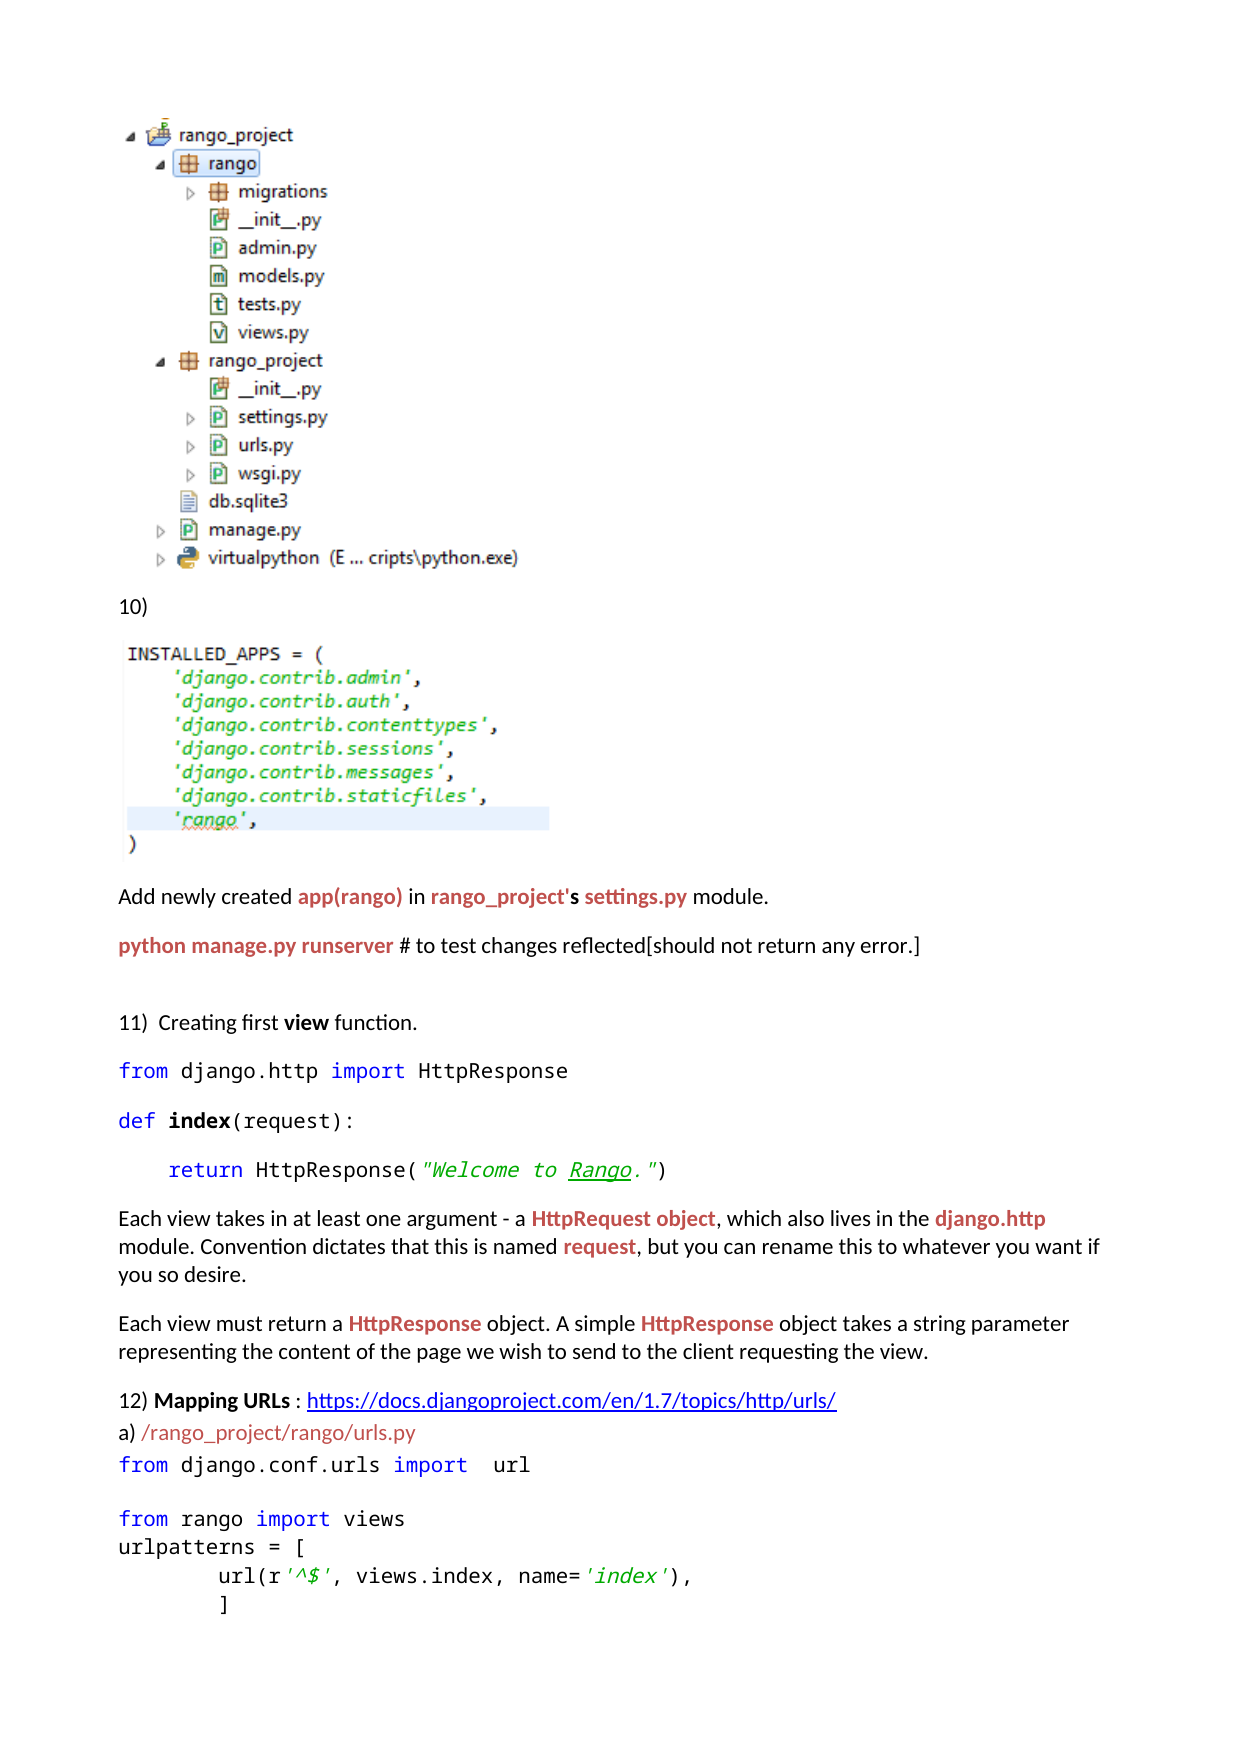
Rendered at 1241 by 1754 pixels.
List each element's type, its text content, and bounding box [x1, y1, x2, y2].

text url(r'^$', views.index, name='index'), [118, 1561, 1122, 1589]
text 10) [118, 592, 1122, 620]
text def index(request): [118, 1106, 1122, 1134]
text Add newly created app(rango) in rango_project's settings.py module. [118, 882, 1122, 910]
text return HttpResponse("Welcome to Rango.") [118, 1155, 1122, 1184]
text urlpatterns = [ [118, 1532, 1122, 1561]
text ] [118, 1589, 1122, 1618]
text from rango import views [118, 1504, 1122, 1532]
text Each view must return a HttpResponse object. A simple HttpResponse object takes a string parameter representing the content of the page we wish to send to the client requesting the view. [118, 1309, 1122, 1365]
text from django.http import HttpResponse [118, 1057, 1122, 1085]
text 11) Creating first view function. [118, 1008, 1122, 1036]
text Each view takes in at least one argument - a HttpRequest object, which also lives in the django.http module. Convention dictates that this is named request, but you can rename this to whatever you want if you so desire. [118, 1204, 1122, 1288]
text 12) Mapping URLs : https://docs.djangoproject.com/en/1.7/topics/http/urls/ a) /rango_project/rango/urls.py from django.conf.urls import url [118, 1386, 1122, 1479]
text python manage.py runserver # to test changes reflected[should not return any error.] [118, 931, 1122, 987]
